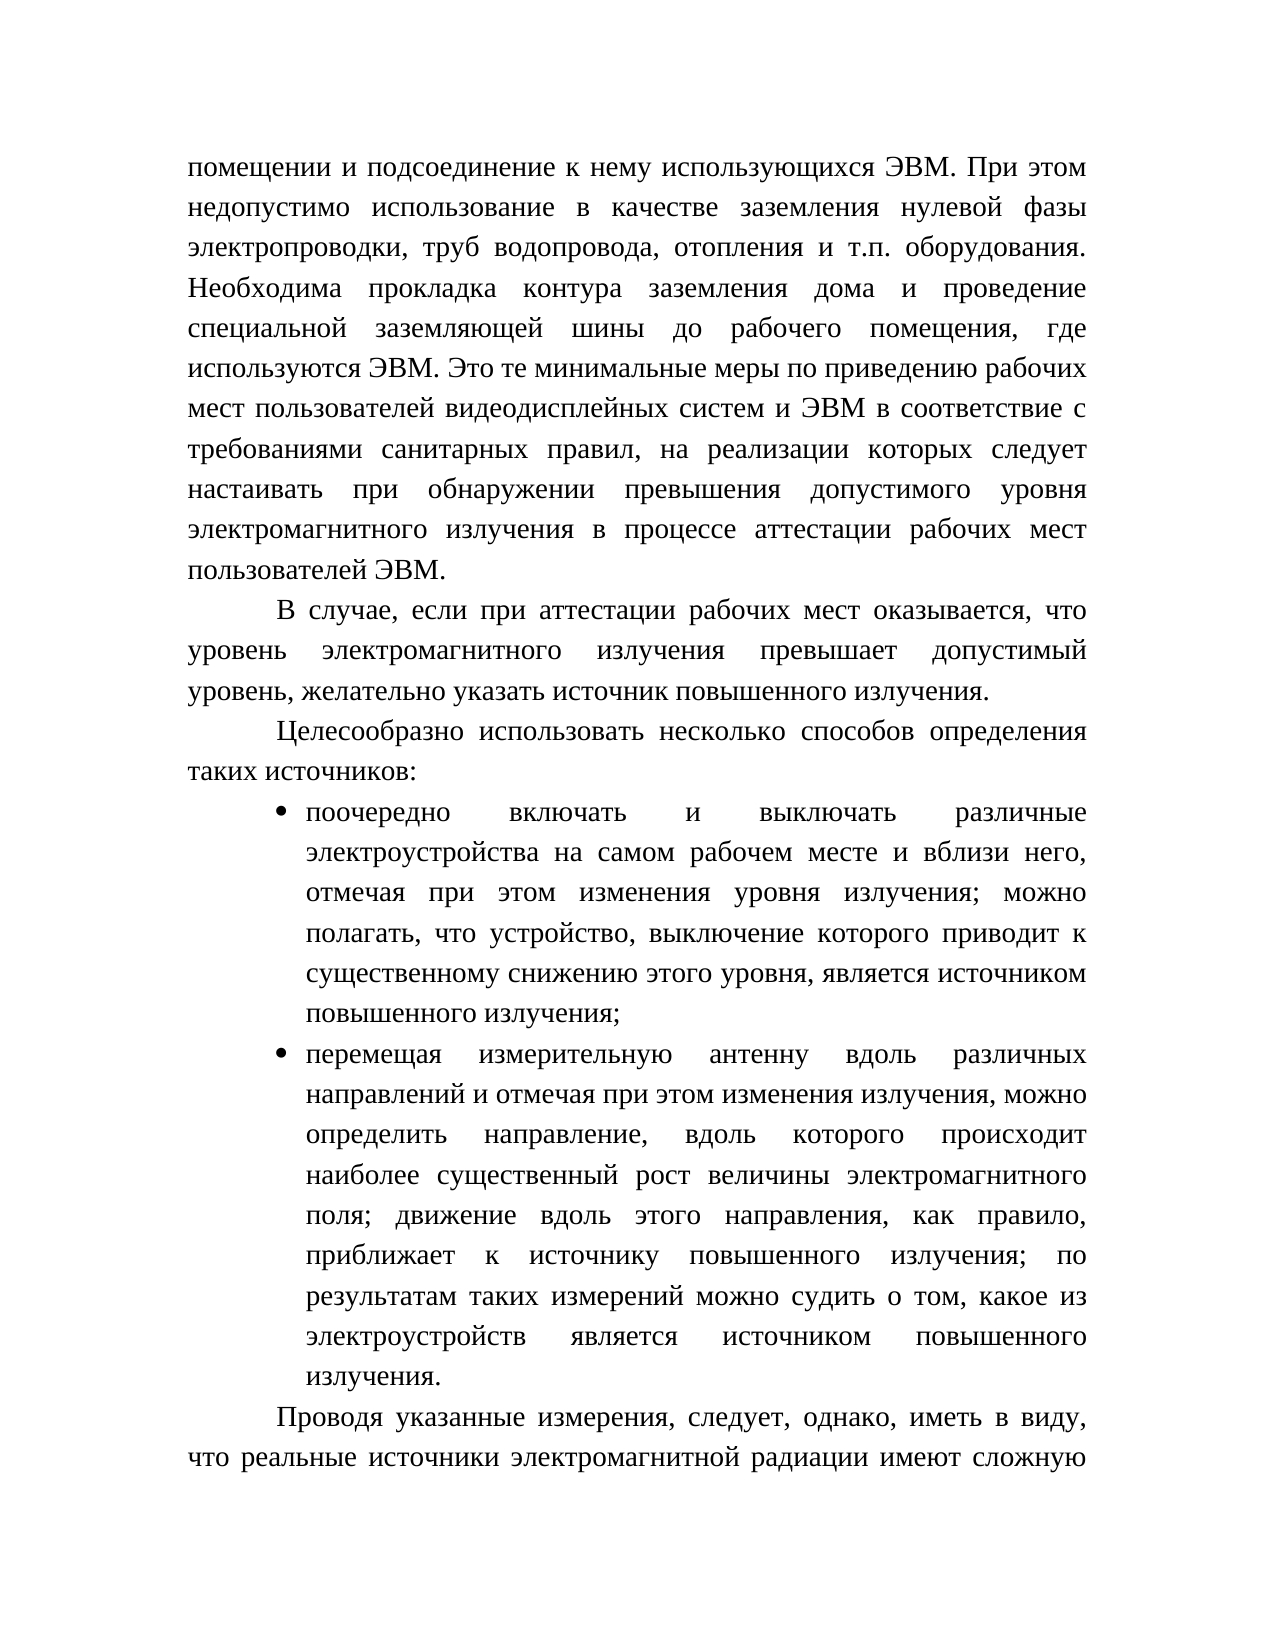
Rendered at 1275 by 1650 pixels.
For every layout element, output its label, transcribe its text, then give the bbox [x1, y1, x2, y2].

text Проводя указанные измерения, следует, однако, иметь в виду, что реальные источники электромагнитной радиации имеют сложную [187, 1400, 1087, 1472]
text В случае, если при аттестации рабочих мест оказывается, что уровень электромагнитного излучения превышает допустимый уровень, желательно указать источник повышенного излучения. [187, 593, 1087, 706]
text помещении и подсоединение к нему использующихся ЭВМ. При этом недопустимо использование в качестве заземления нулевой фазы электропроводки, труб водопровода, отопления и т.п. оборудования. Необходима прокладка контура заземления дома и проведение специальной заземляющей шины до рабочего помещения, где используются ЭВМ. Это те минимальные меры по приведению рабочих мест пользователей видеодисплейных систем и ЭВМ в соответствие с требованиями санитарных правил, на реализации которых следует настаивать при обнаружении превышения допустимого уровня электромагнитного излучения в процессе аттестации рабочих мест пользователей ЭВМ. [187, 150, 1087, 585]
list перемещая измерительную антенну вдоль различных направлений и отмечая при этом изменения излучения, можно определить направление, вдоль которого происходит наиболее существенный рост величины электромагнитного поля; движение вдоль этого направления, как правило, приближает к источнику повышенного излучения; по результатам таких измерений можно судить о том, какое из электроустройств является источником повышенного излучения. [276, 1037, 1087, 1392]
list поочередно включать и выключать различные электроустройства на самом рабочем месте и вблизи него, отмечая при этом изменения уровня излучения; можно полагать, что устройство, выключение которого приводит к существенному снижению этого уровня, является источником повышенного излучения; [276, 795, 1087, 1029]
text Целесообразно использовать несколько способов определения таких источников: [187, 714, 1087, 787]
